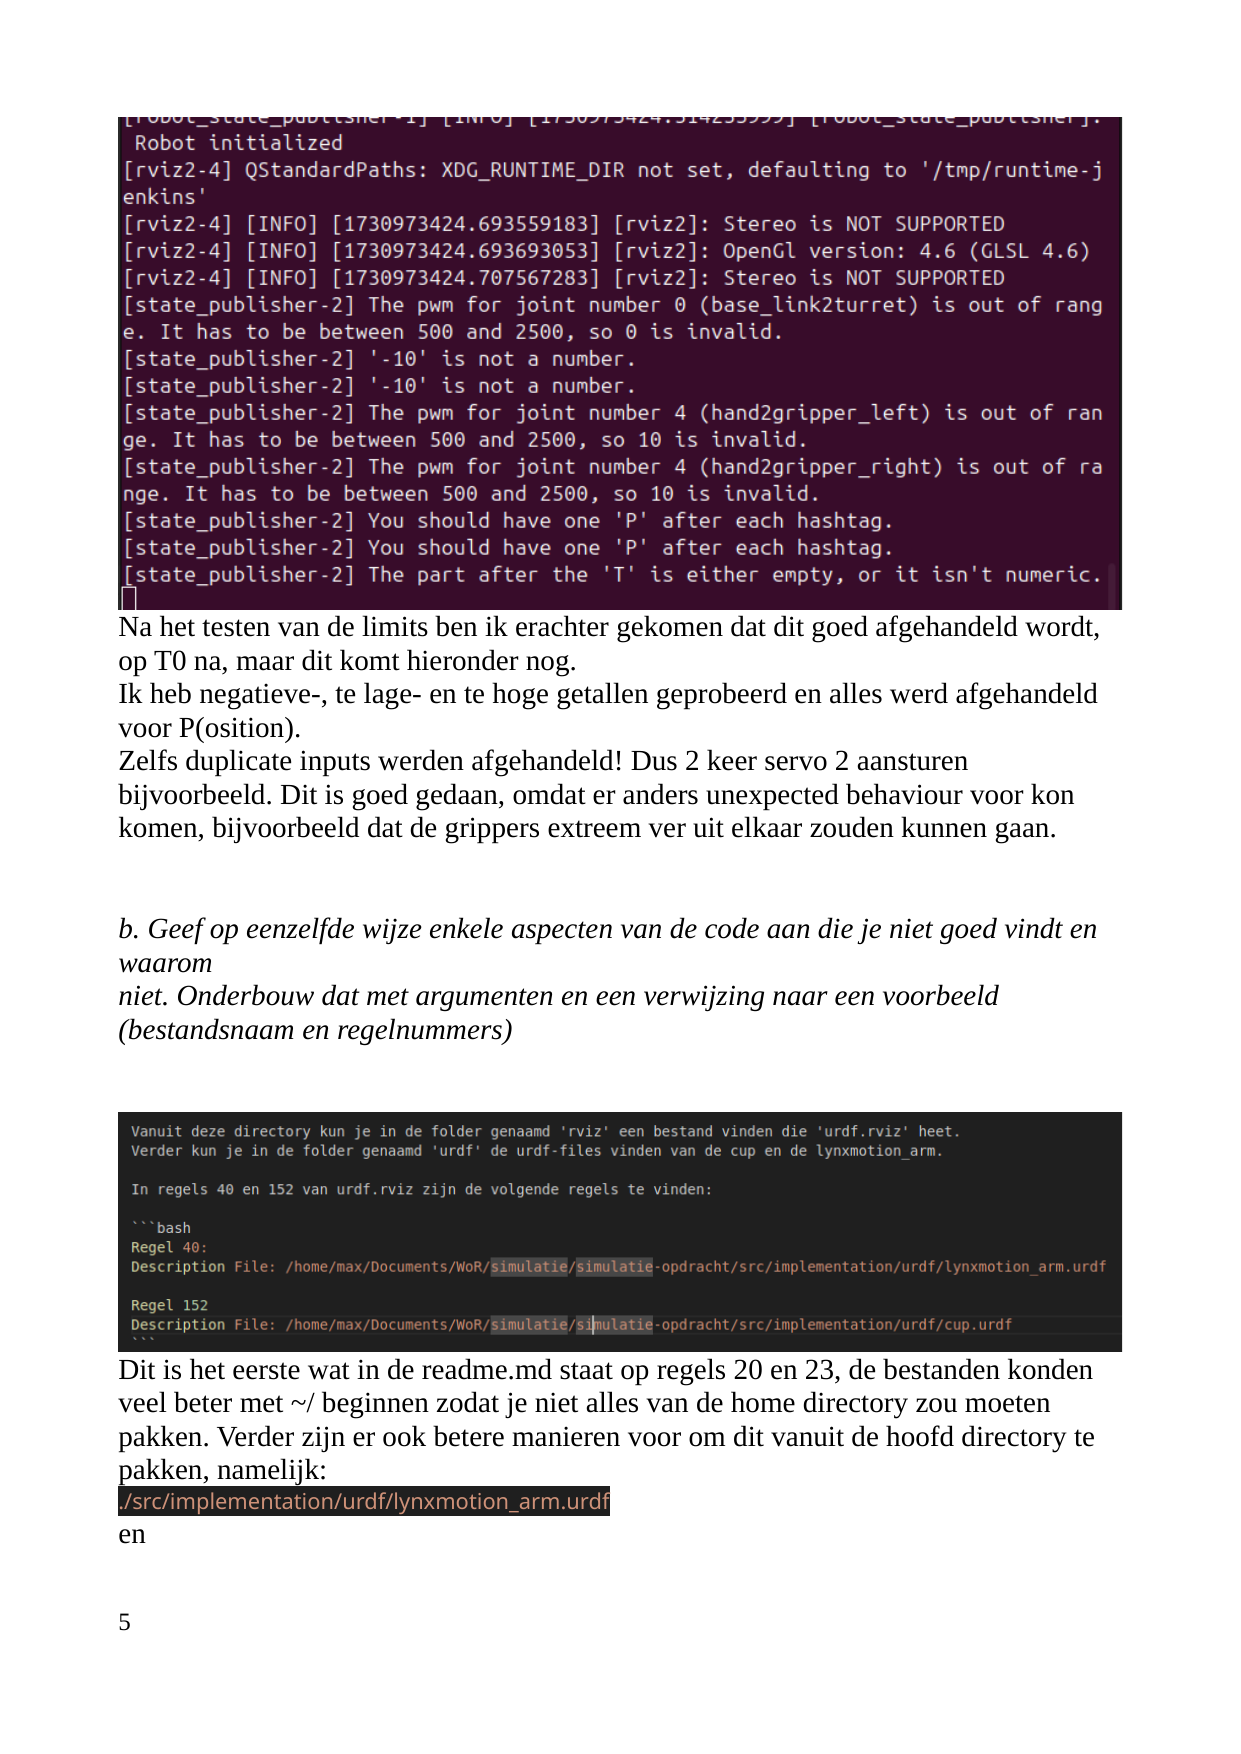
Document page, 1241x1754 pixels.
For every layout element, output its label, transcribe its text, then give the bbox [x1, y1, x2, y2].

picture [118, 117, 1123, 610]
text b. Geef op eenzelfde wijze enkele aspecten van de code aan die je niet goed vindt en waarom [118, 911, 1122, 978]
picture [118, 1112, 1123, 1352]
text en [118, 1516, 1122, 1549]
text Ik heb negatieve-, te lage- en te hoge getallen geprobeerd en alles werd afgehandeld voor P(osition). [118, 676, 1122, 743]
text niet. Onderbouw dat met argumenten en een verwijzing naar een voorbeeld (bestandsnaam en regelnummers) [118, 978, 1122, 1045]
text Zelfs duplicate inputs werden afgehandeld! Dus 2 keer servo 2 aansturen bijvoorbeeld. Dit is goed gedaan, omdat er anders unexpected behaviour voor kon komen, bijvoorbeeld dat de grippers extreem ver uit elkaar zouden kunnen gaan. [118, 743, 1122, 844]
text ./src/implementation/urdf/lynxmotion_arm.urdf [118, 1486, 1122, 1516]
text Na het testen van de limits ben ik erachter gekomen dat dit goed afgehandeld wordt, op T0 na, maar dit komt hieronder nog. [118, 610, 1122, 676]
text Dit is het eerste wat in de readme.md staat op regels 20 en 23, de bestanden konden veel beter met ~/ beginnen zodat je niet alles van de home directory zou moeten pakken. Verder zijn er ook betere manieren voor om dit vanuit de hoofd directory te pakken, namelijk: [118, 1352, 1122, 1486]
